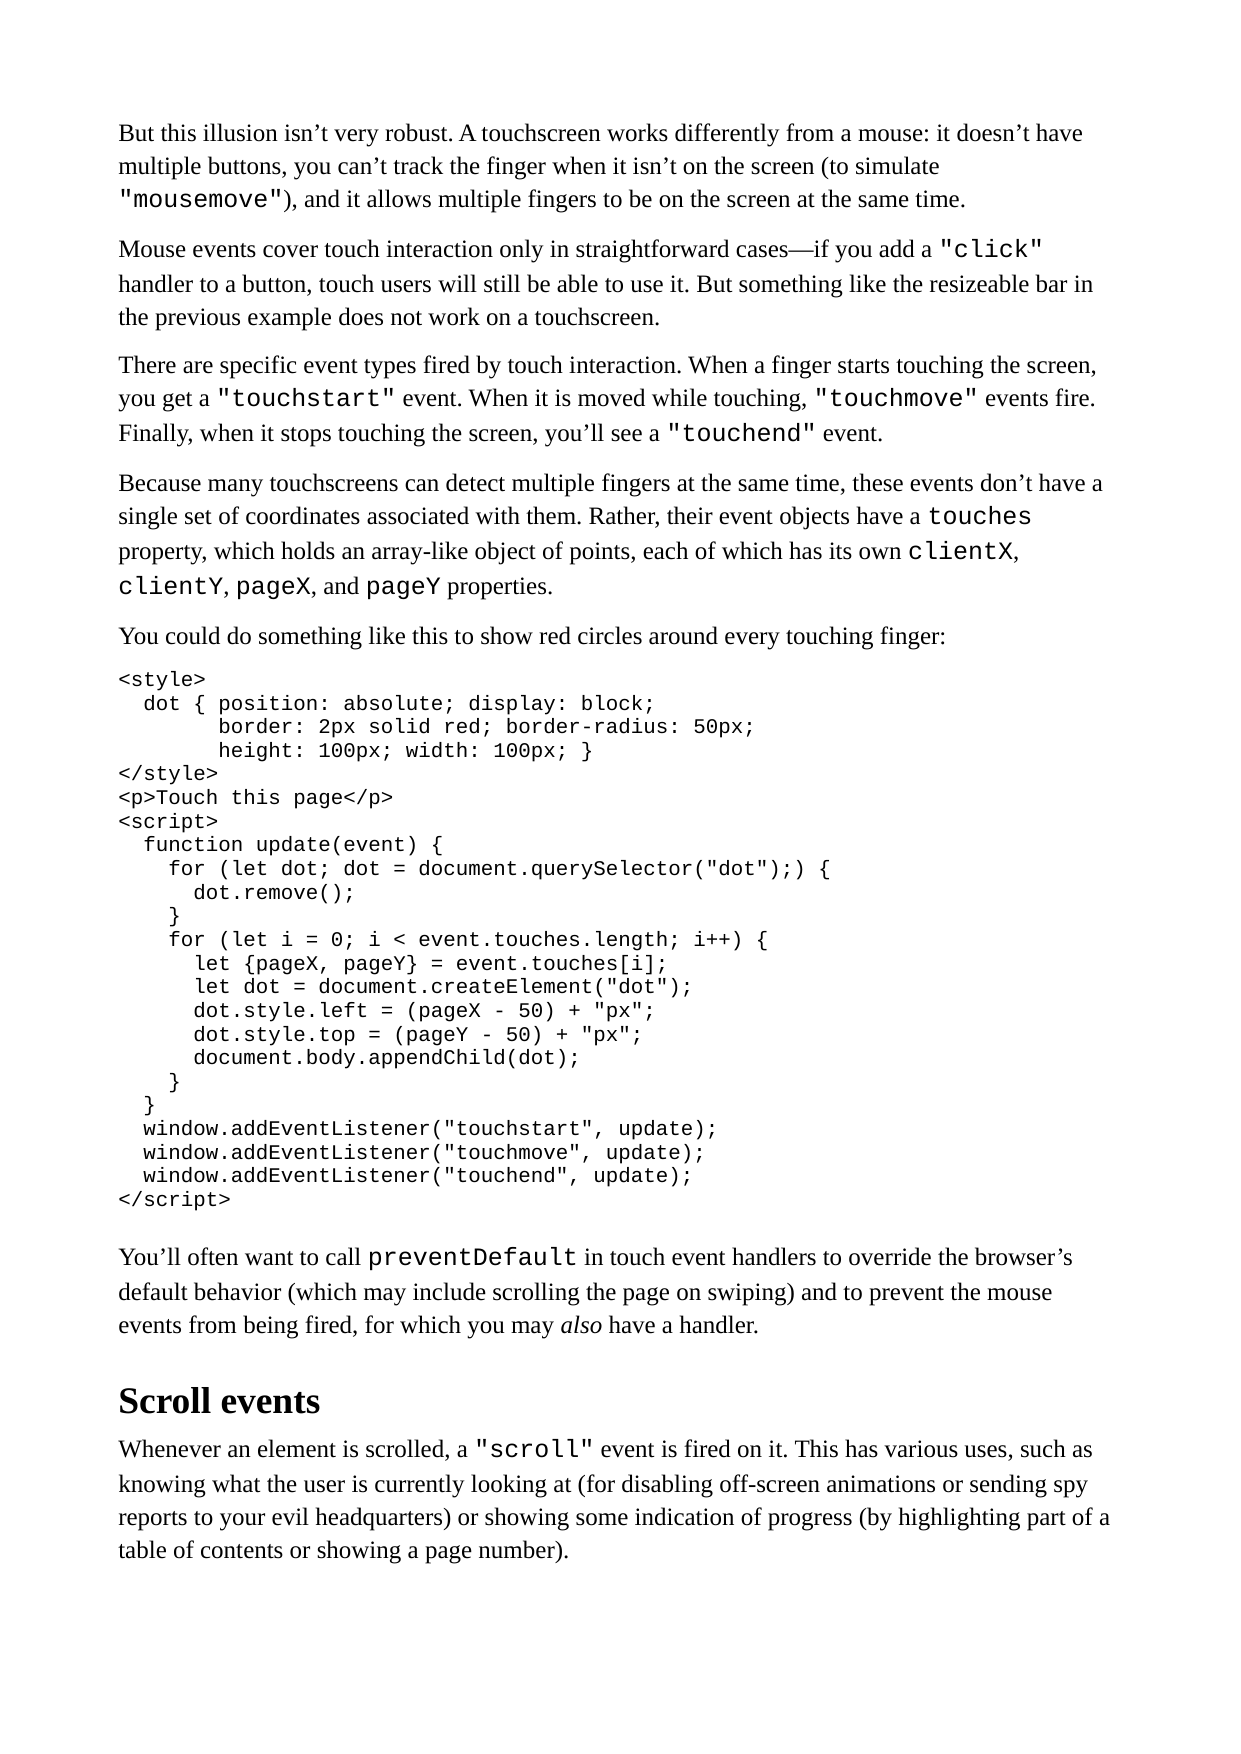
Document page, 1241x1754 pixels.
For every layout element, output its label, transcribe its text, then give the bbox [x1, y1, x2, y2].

text } [118, 1071, 1122, 1094]
text document.body.appendChild(dot); [118, 1047, 1122, 1071]
text window.addEventListener("touchstart", update); [118, 1118, 1122, 1142]
text You could do something like this to show red circles around every touching finger: [118, 621, 1122, 650]
text <p>Touch this page</p> [118, 787, 1122, 811]
text Mouse events cover touch interaction only in straightforward cases—if you add a "click" handler to a button, touch users will still be able to use it. But something like the resizeable bar in the previous example does not work on a touchscreen. [118, 234, 1122, 331]
text } [118, 905, 1122, 929]
text for (let dot; dot = document.querySelector("dot");) { [118, 858, 1122, 882]
text <style> [118, 669, 1122, 692]
text </style> [118, 763, 1122, 787]
text dot.remove(); [118, 882, 1122, 905]
text border: 2px solid red; border-radius: 50px; [118, 716, 1122, 740]
text dot.style.left = (pageX - 50) + "px"; [118, 1000, 1122, 1023]
text There are specific event types fired by touch interaction. When a finger starts touching the screen, you get a "touchstart" event. When it is moved while touching, "touchmove" events fire. Finally, when it stops touching the screen, you’ll see a "touchend" event. [118, 350, 1122, 449]
text } [118, 1094, 1122, 1118]
text You’ll often want to call preventDefault in touch event handlers to override the browser’s default behavior (which may include scrolling the page on swiping) and to prevent the mouse events from being fired, for which you may also have a handler. [118, 1242, 1122, 1339]
text dot.style.top = (pageY - 50) + "px"; [118, 1023, 1122, 1047]
text But this illusion isn’t very robust. A touchscreen works differently from a mouse: it doesn’t have multiple buttons, you can’t track the finger when it isn’t on the screen (to simulate "mousemove"), and it allows multiple fingers to be on the screen at the same time. [118, 118, 1122, 215]
text let dot = document.createElement("dot"); [118, 976, 1122, 1000]
text for (let i = 0; i < event.touches.length; i++) { [118, 929, 1122, 953]
text function update(event) { [118, 834, 1122, 858]
text </script> [118, 1189, 1122, 1213]
text dot { position: absolute; display: block; [118, 692, 1122, 716]
text let {pageX, pageY} = event.touches[i]; [118, 953, 1122, 976]
subtitle Scroll events [118, 1379, 1122, 1422]
text <script> [118, 811, 1122, 834]
text window.addEventListener("touchend", update); [118, 1165, 1122, 1189]
text Because many touchscreens can detect multiple fingers at the same time, these events don’t have a single set of coordinates associated with them. Rather, their event objects have a touches property, which holds an array-like object of points, each of which has its own clientX, clientY, pageX, and pageY properties. [118, 468, 1122, 602]
text height: 100px; width: 100px; } [118, 740, 1122, 763]
text Whenever an element is scrolled, a "scroll" event is fired on it. This has various uses, such as knowing what the user is currently looking at (for disabling off-screen animations or sending spy reports to your evil headquarters) or showing some indication of progress (by highlighting part of a table of contents or showing a page number). [118, 1434, 1122, 1564]
text window.addEventListener("touchmove", update); [118, 1142, 1122, 1165]
